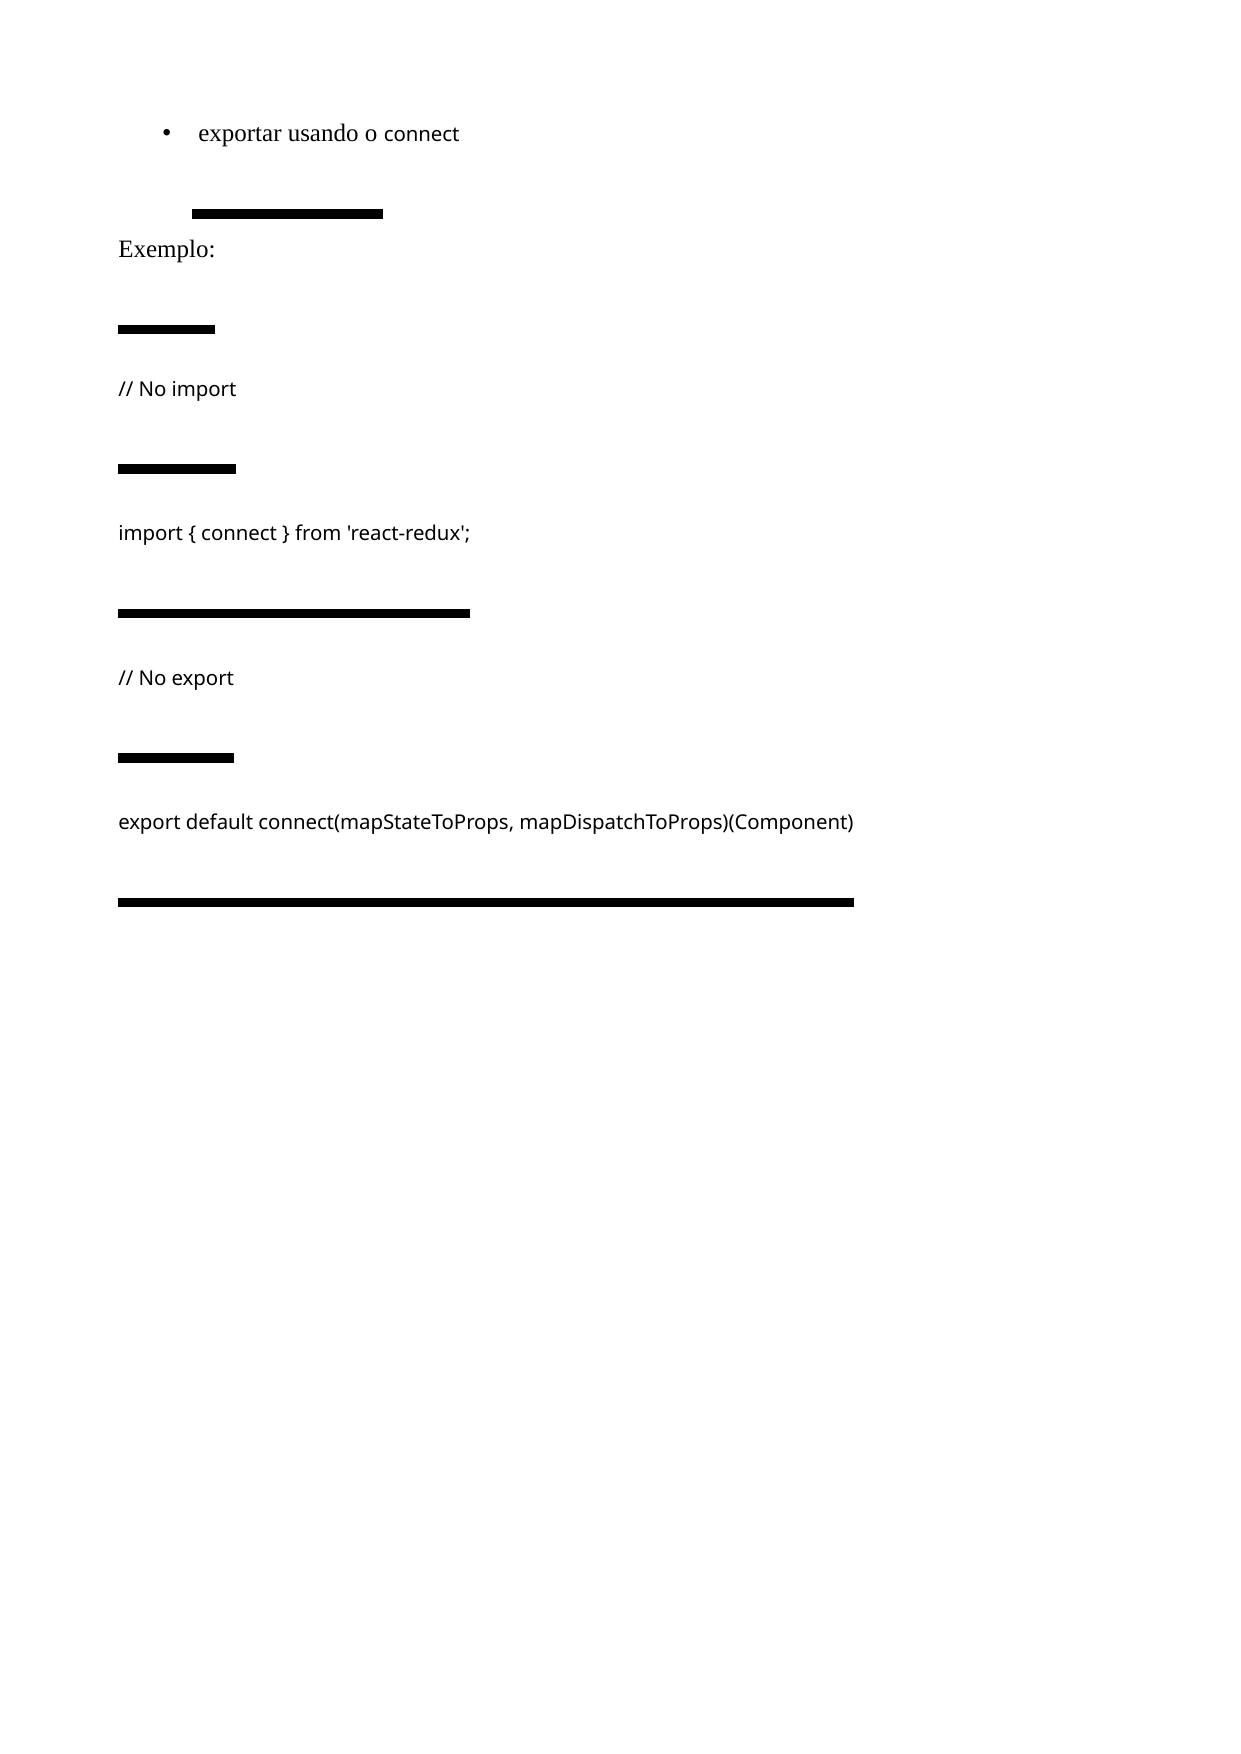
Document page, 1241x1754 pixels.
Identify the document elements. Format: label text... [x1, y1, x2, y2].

text export default connect(mapStateToProps, mapDispatchToProps)(Component) [118, 807, 1122, 907]
list exportar usando o connect [162, 118, 1122, 219]
text import { connect } from 'react-redux'; [118, 519, 1122, 618]
text Exemplo: [118, 234, 1122, 334]
text // No import [118, 374, 1122, 474]
text // No export [118, 663, 1122, 763]
